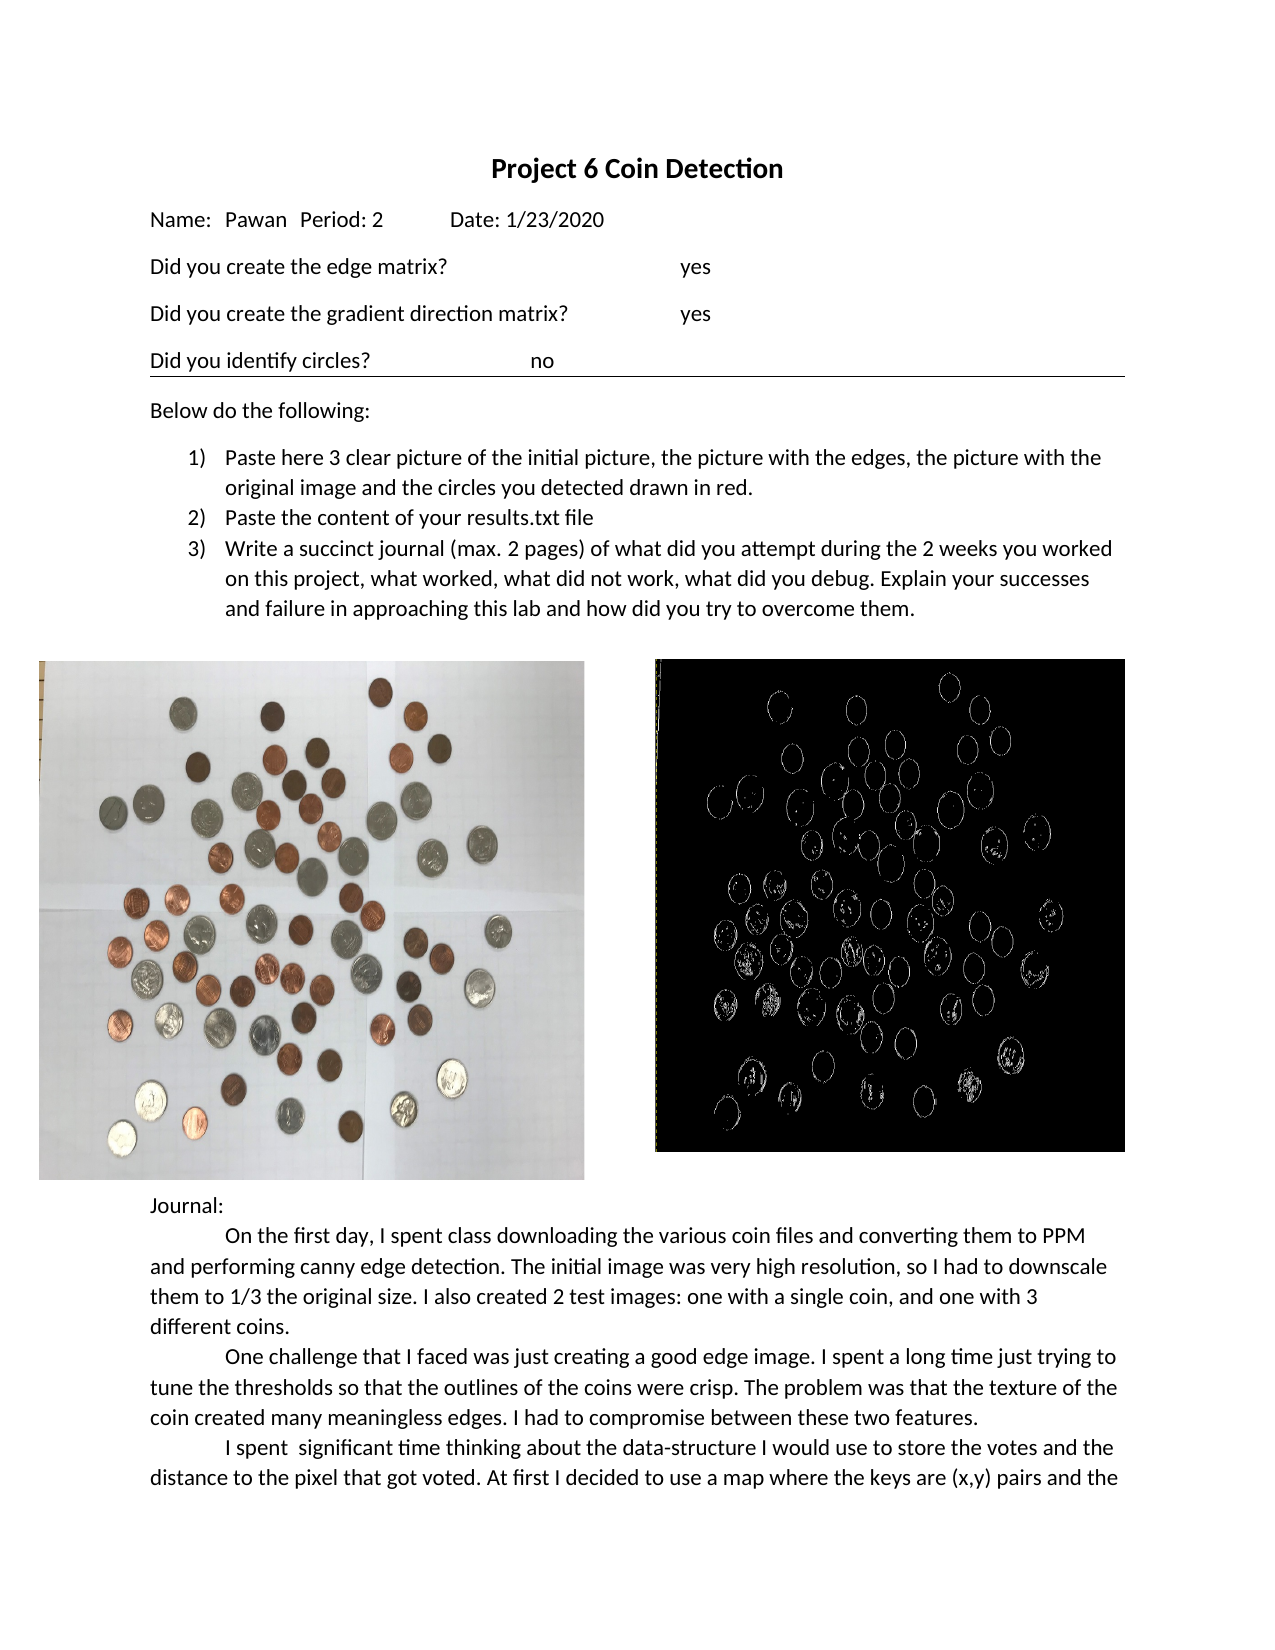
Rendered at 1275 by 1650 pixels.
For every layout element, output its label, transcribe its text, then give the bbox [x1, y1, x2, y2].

list Paste here 3 clear picture of the initial picture, the picture with the edges, the picture with the original image and the circles you detected drawn in red. [187, 443, 1125, 501]
text Did you create the edge matrix? yes [150, 252, 1125, 280]
list On the first day, I spent class downloading the various coin files and converting them to PPM and performing canny edge detection. The initial image was very high resolution, so I had to downscale them to 1/3 the original size. I also created 2 test images: one with a single coin, and one with 3 different coins. [150, 1222, 1125, 1340]
text Below do the following: [150, 396, 1125, 424]
text Did you identify circles? no [150, 346, 1125, 376]
picture [39, 661, 585, 1180]
text Project 6 Coin Detection [150, 150, 1125, 186]
text Did you create the gradient direction matrix? yes [150, 299, 1125, 327]
list One challenge that I faced was just creating a good edge image. I spent a long time just trying to tune the thresholds so that the outlines of the coins were crisp. The problem was that the texture of the coin created many meaningless edges. I had to compromise between these two features. [150, 1342, 1125, 1431]
list Paste the content of your results.txt file [187, 503, 1125, 532]
picture [655, 659, 1125, 1152]
list I spent significant time thinking about the data-structure I would use to store the votes and the distance to the pixel that got voted. At first I decided to use a map where the keys are (x,y) pairs and the [150, 1433, 1125, 1491]
text Name: Pawan Period: 2 Date: 1/23/2020 [150, 205, 1125, 233]
list Write a succinct journal (max. 2 pages) of what did you attempt during the 2 weeks you worked on this project, what worked, what did not work, what did you debug. Explain your successes and failure in approaching this lab and how did you try to overcome them. [187, 534, 1125, 622]
list Journal: [150, 1191, 1125, 1219]
